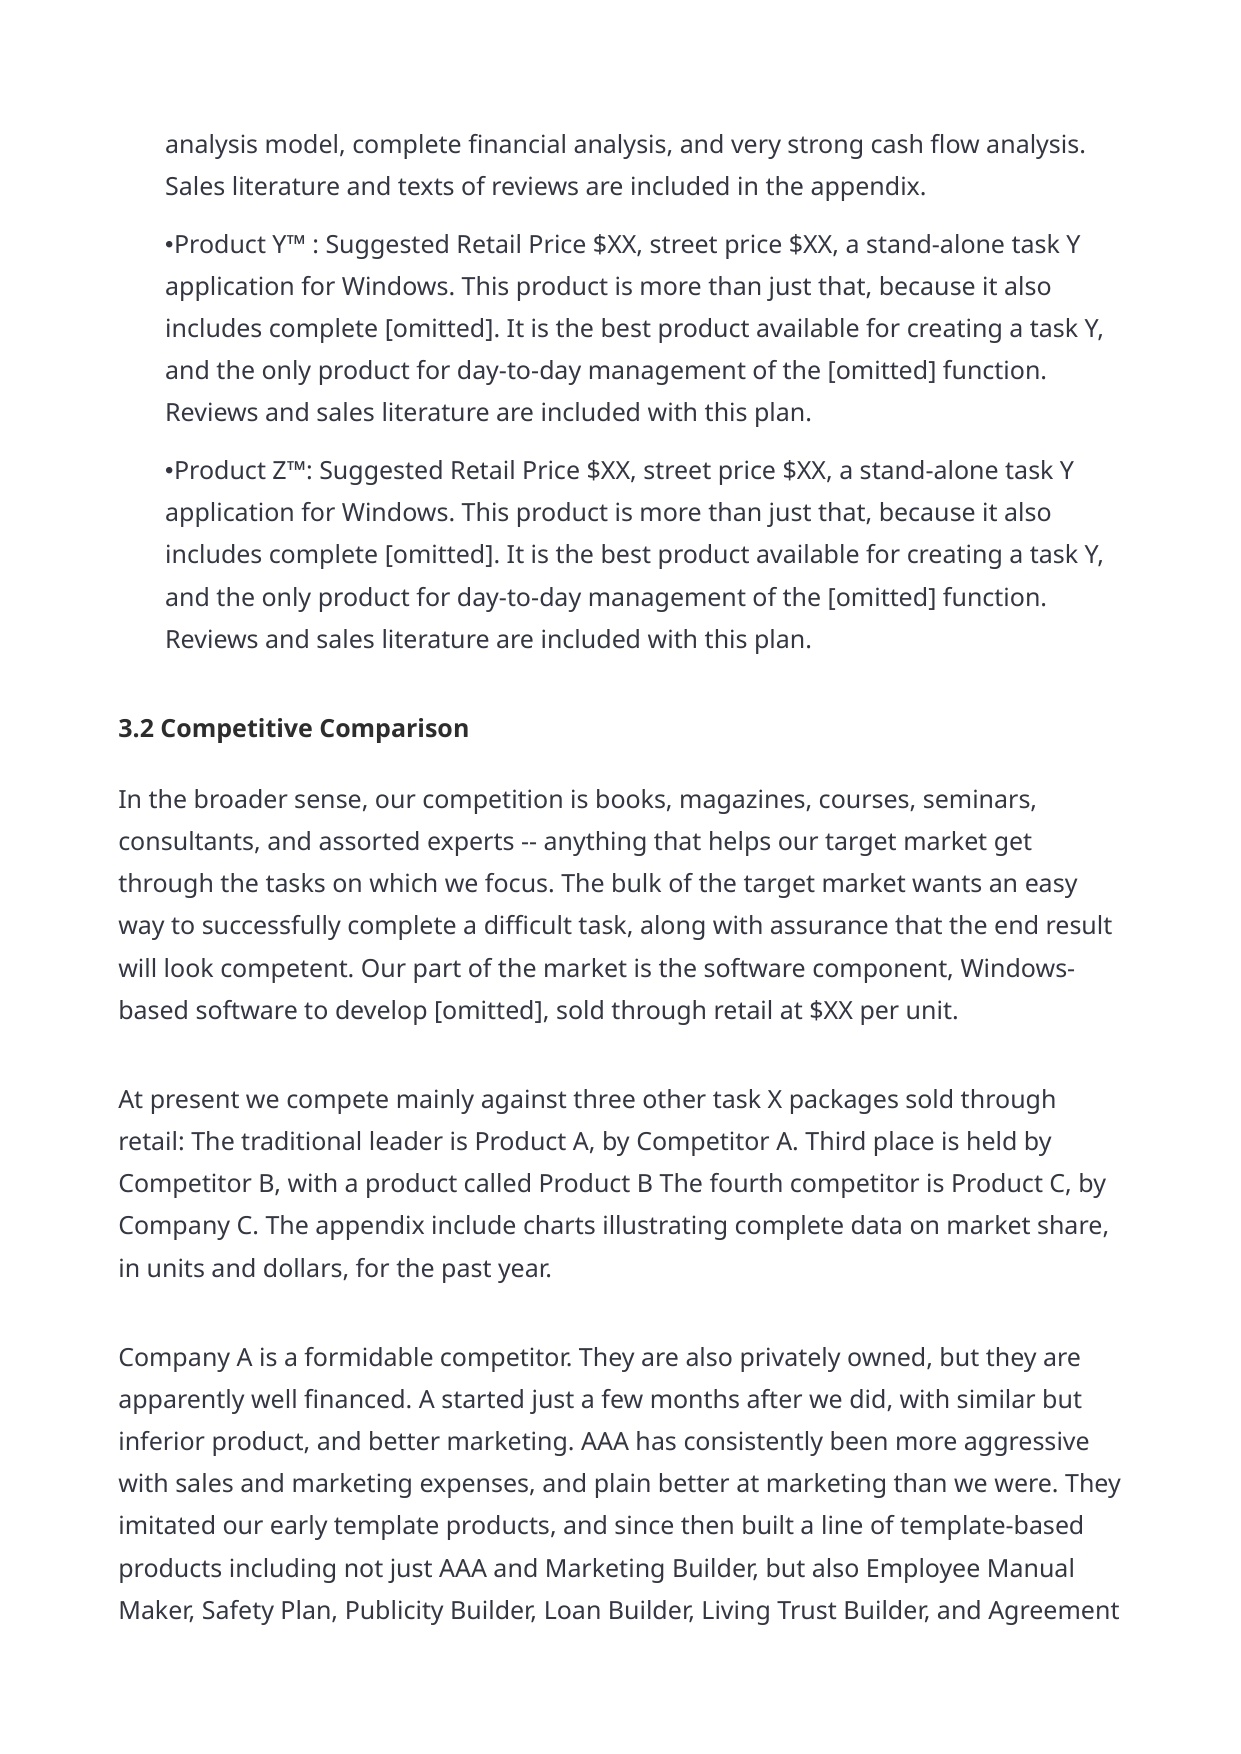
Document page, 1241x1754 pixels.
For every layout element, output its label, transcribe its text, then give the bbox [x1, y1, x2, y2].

text In the broader sense, our competition is books, magazines, courses, seminars, consultants, and assorted experts -- anything that helps our target market get through the tasks on which we focus. The bulk of the target market wants an easy way to successfully complete a difficult task, along with assurance that the end result will look competent. Our part of the market is the software component, Windows-based software to develop [omitted], sold through retail at $XX per unit. [118, 773, 1122, 1026]
text Company A is a formidable competitor. They are also privately owned, but they are apparently well financed. A started just a few months after we did, with similar but inferior product, and better marketing. AAA has consistently been more aggressive with sales and marketing expenses, and plain better at marketing than we were. They imitated our early template products, and since then built a line of template-based products including not just AAA and Marketing Builder, but also Employee Manual Maker, Safety Plan, Publicity Builder, Loan Builder, Living Trust Builder, and Agreement [118, 1331, 1122, 1626]
text At present we compete mainly against three other task X packages sold through retail: The traditional leader is Product A, by Competitor A. Third place is held by Competitor B, with a product called Product B The fourth competitor is Product C, by Company C. The appendix include charts illustrating complete data on market share, in units and dollars, for the past year. [118, 1073, 1122, 1284]
subtitle 3.2 Competitive Comparison [118, 710, 1122, 744]
list Product Z™: Suggested Retail Price $XX, street price $XX, a stand-alone task Y application for Windows. This product is more than just that, because it also includes complete [omitted]. It is the best product available for creating a task Y, and the only product for day-to-day management of the [omitted] function. Reviews and sales literature are included with this plan. [118, 445, 1122, 656]
list analysis model, complete financial analysis, and very strong cash flow analysis. Sales literature and texts of reviews are included in the appendix. [118, 118, 1122, 202]
list Product Y™ : Suggested Retail Price $XX, street price $XX, a stand-alone task Y application for Windows. This product is more than just that, because it also includes complete [omitted]. It is the best product available for creating a task Y, and the only product for day-to-day management of the [omitted] function. Reviews and sales literature are included with this plan. [118, 218, 1122, 429]
